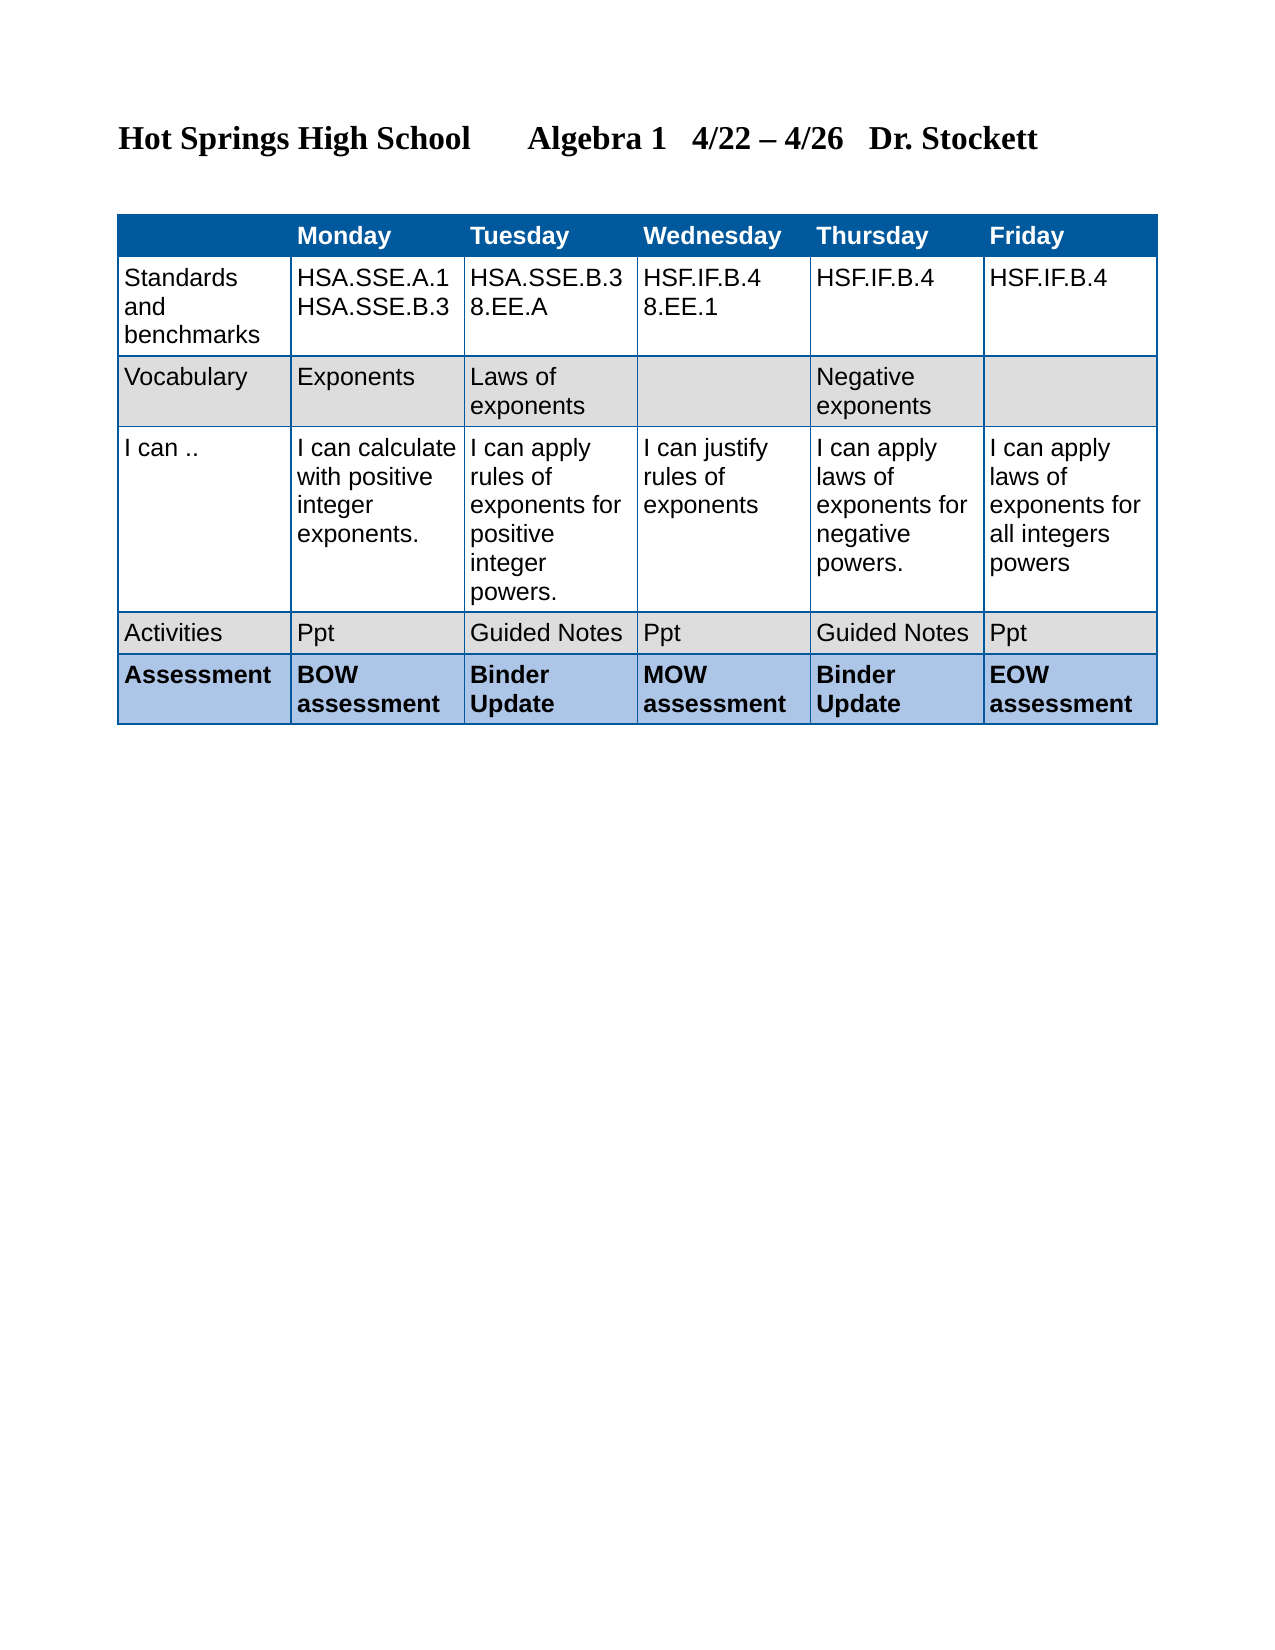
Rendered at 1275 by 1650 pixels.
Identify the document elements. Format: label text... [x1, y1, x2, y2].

table_cell Ppt [638, 613, 810, 653]
table_header Friday [985, 216, 1156, 256]
table_cell Laws of exponents [465, 357, 637, 426]
table_header Tuesday [465, 216, 637, 256]
table_cell I can .. [119, 427, 290, 611]
table_cell I can apply rules of exponents for positive integer powers. [465, 427, 637, 611]
table_cell Standards and benchmarks [119, 257, 290, 355]
table_cell MOW assessment [638, 655, 810, 723]
table_cell Binder Update [465, 655, 637, 723]
table_cell HSA.SSE.B.3 8.EE.A [465, 257, 637, 355]
table_cell I can apply laws of exponents for negative powers. [811, 427, 983, 611]
table_cell EOW assessment [985, 655, 1156, 723]
table_cell Vocabulary [119, 357, 290, 426]
table_cell I can justify rules of exponents [638, 427, 810, 611]
table_header Monday [292, 216, 464, 256]
table_cell Ppt [292, 613, 464, 653]
table_header Wednesday [638, 216, 810, 256]
table_cell HSA.SSE.A.1 HSA.SSE.B.3 [292, 257, 464, 355]
table_cell Ppt [985, 613, 1156, 653]
table_cell Binder Update [811, 655, 983, 723]
text Hot Springs High School Algebra 1 4/22 – 4/26 Dr. Stockett [118, 118, 1157, 156]
table_cell Guided Notes [465, 613, 637, 653]
table_header Thursday [811, 216, 983, 256]
table_cell HSF.IF.B.4 8.EE.1 [638, 257, 810, 355]
table_cell Guided Notes [811, 613, 983, 653]
table_cell Exponents [292, 357, 464, 426]
table_header [119, 216, 290, 256]
table_cell [638, 357, 810, 426]
table_cell BOW assessment [292, 655, 464, 723]
table_cell HSF.IF.B.4 [811, 257, 983, 355]
table_cell Activities [119, 613, 290, 653]
table_cell HSF.IF.B.4 [985, 257, 1156, 355]
table_cell I can apply laws of exponents for all integers powers [985, 427, 1156, 611]
table_cell [985, 357, 1156, 426]
table_cell Assessment [119, 655, 290, 723]
table_cell I can calculate with positive integer exponents. [292, 427, 464, 611]
table_cell Negative exponents [811, 357, 983, 426]
